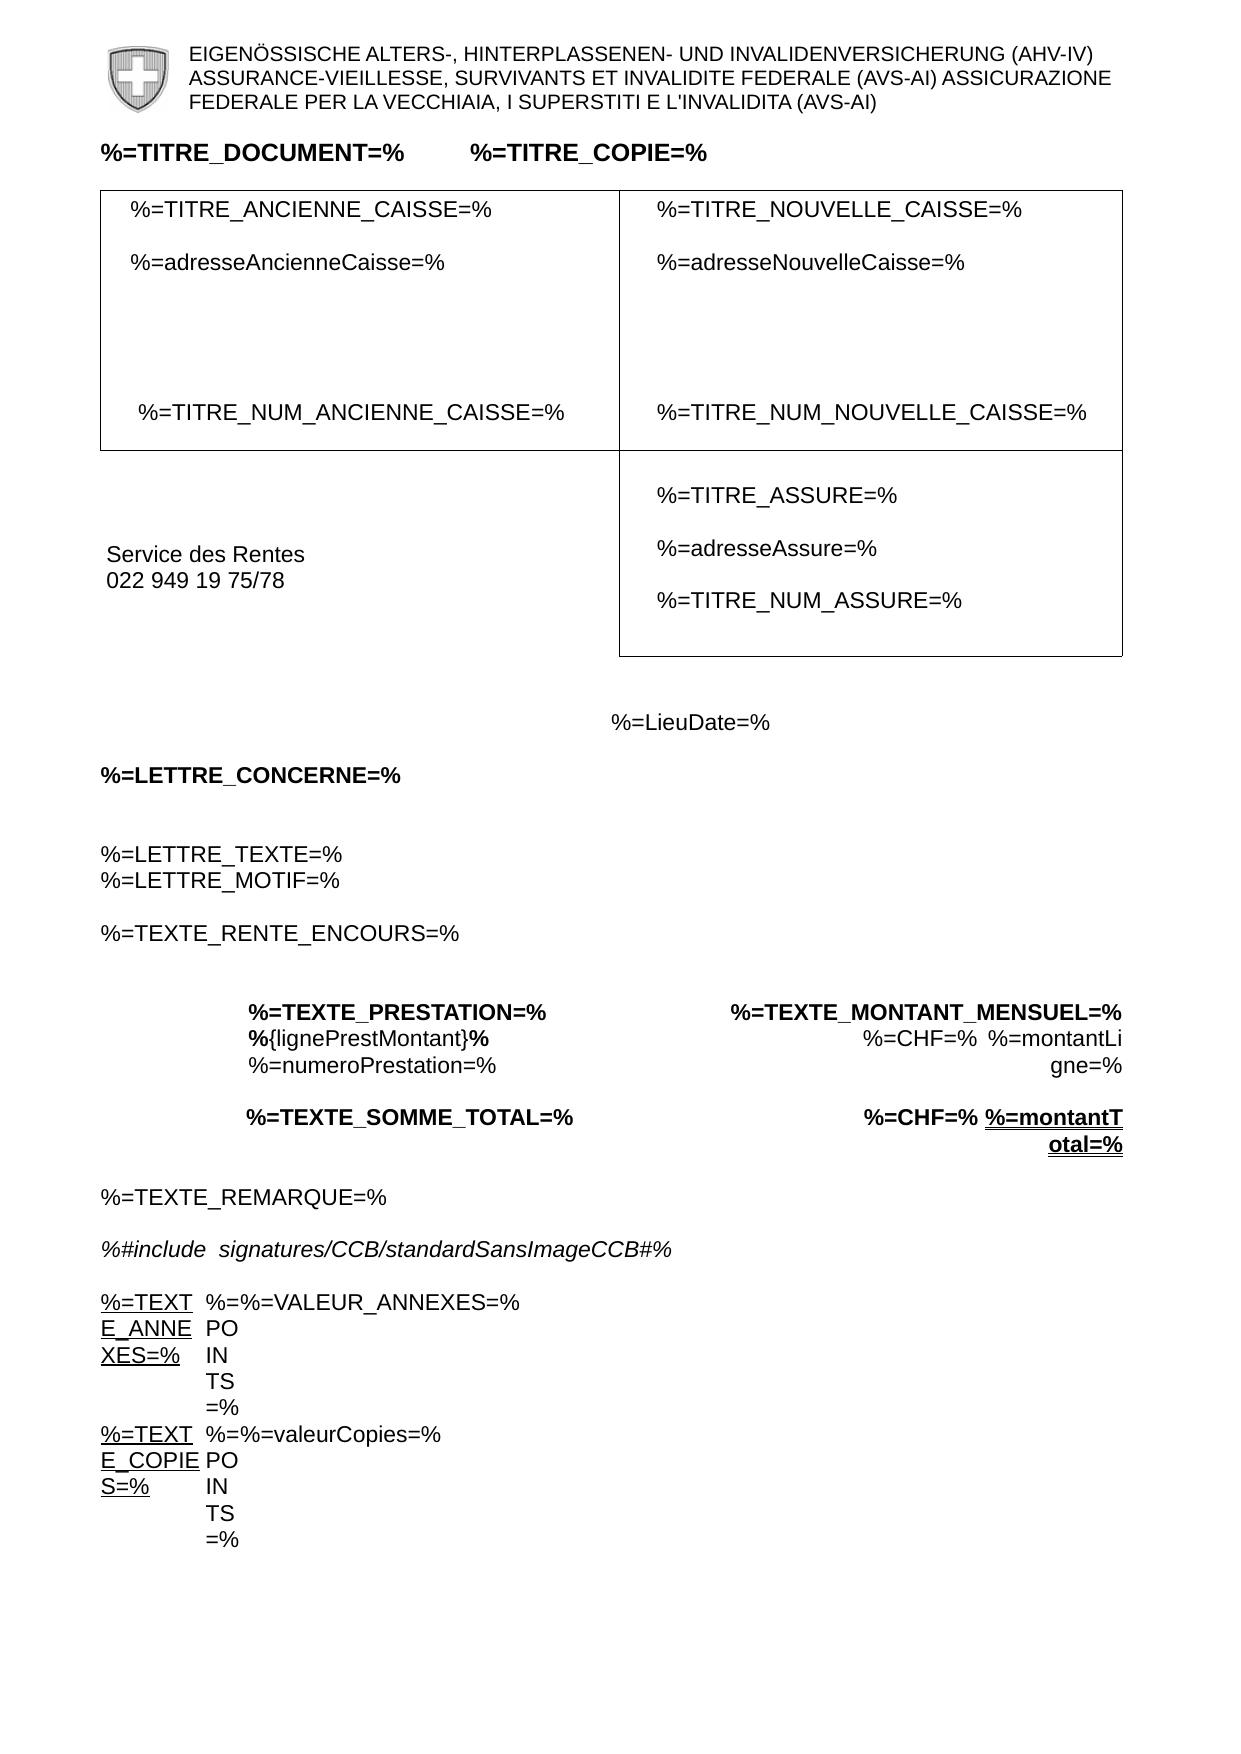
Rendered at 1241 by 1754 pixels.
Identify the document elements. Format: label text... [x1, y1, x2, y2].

table_header %=TEXTE_ANNEXES=% [100, 1289, 205, 1421]
table_header [100, 451, 619, 509]
table_header [100, 42, 188, 112]
table_header %=VALEUR_ANNEXES=% [240, 1289, 1123, 1421]
table_header %=TITRE_NOUVELLE_CAISSE=% %=adresseNouvelleCaisse=% [620, 191, 1122, 393]
table_header [100, 113, 188, 137]
table_header %=TITRE_ANCIENNE_CAISSE=% %=adresseAncienneCaisse=% [101, 191, 619, 393]
table_cell %=TITRE_NUM_ANCIENNE_CAISSE=% [101, 393, 619, 449]
text %=LETTRE_TEXTE=% [100, 841, 1122, 867]
table_cell %=TITRE_NUM_NOUVELLE_CAISSE=% [620, 393, 1122, 449]
table_cell %=TEXTE_COPIES=% [100, 1421, 205, 1552]
table_cell %=montantLigne=% [977, 1025, 1122, 1078]
text %=TEXTE_RENTE_ENCOURS=% [100, 920, 1122, 946]
table_header EIGENÖSSISCHE ALTERS-, HINTERPLASSENEN- UND INVALIDENVERSICHERUNG (AHV-IV) ASSURANCE-VIEILLESSE, SURVIVANTS ET INVALIDITE FEDERALE (AVS-AI) ASSICURAZIONE FEDERALE PER LA VECCHIAIA, I SUPERSTITI E L'INVALIDITA (AVS-AI) [189, 42, 1122, 137]
text %=TITRE_DOCUMENT=% %=TITRE_COPIE=% [100, 137, 1122, 166]
table_header %=CHF=% [715, 1104, 978, 1157]
table_cell %{lignePrestMontant}% %=numeroPrestation=% [101, 1025, 716, 1078]
table_header %=TEXTE_PRESTATION=% [101, 973, 716, 1025]
picture [107, 46, 169, 113]
text %=LETTRE_MOTIF=% [100, 867, 1122, 893]
text %=LETTRE_CONCERNE=% [100, 762, 1122, 788]
table_header %=TEXTE_SOMME_TOTAL=% [100, 1104, 715, 1157]
table_header %=montantTotal=% [978, 1104, 1123, 1157]
text %=TEXTE_REMARQUE=% [100, 1183, 1122, 1210]
table_cell %=CHF=% [716, 1025, 977, 1078]
table_cell %=valeurCopies=% [240, 1421, 1123, 1552]
text %=LieuDate=% [100, 709, 1122, 735]
table_cell %=POINTS=% [205, 1421, 240, 1552]
table_cell Service des Rentes 022 949 19 75/78 [100, 509, 619, 656]
table_header %=TEXTE_MONTANT_MENSUEL=% [716, 973, 1122, 1025]
table_header %=POINTS=% [205, 1289, 240, 1421]
table_cell %=TITRE_ASSURE=% %=adresseAssure=% %=TITRE_NUM_ASSURE=% [620, 451, 1122, 656]
text %#include signatures/CCB/standardSansImageCCB#% [100, 1236, 1122, 1262]
